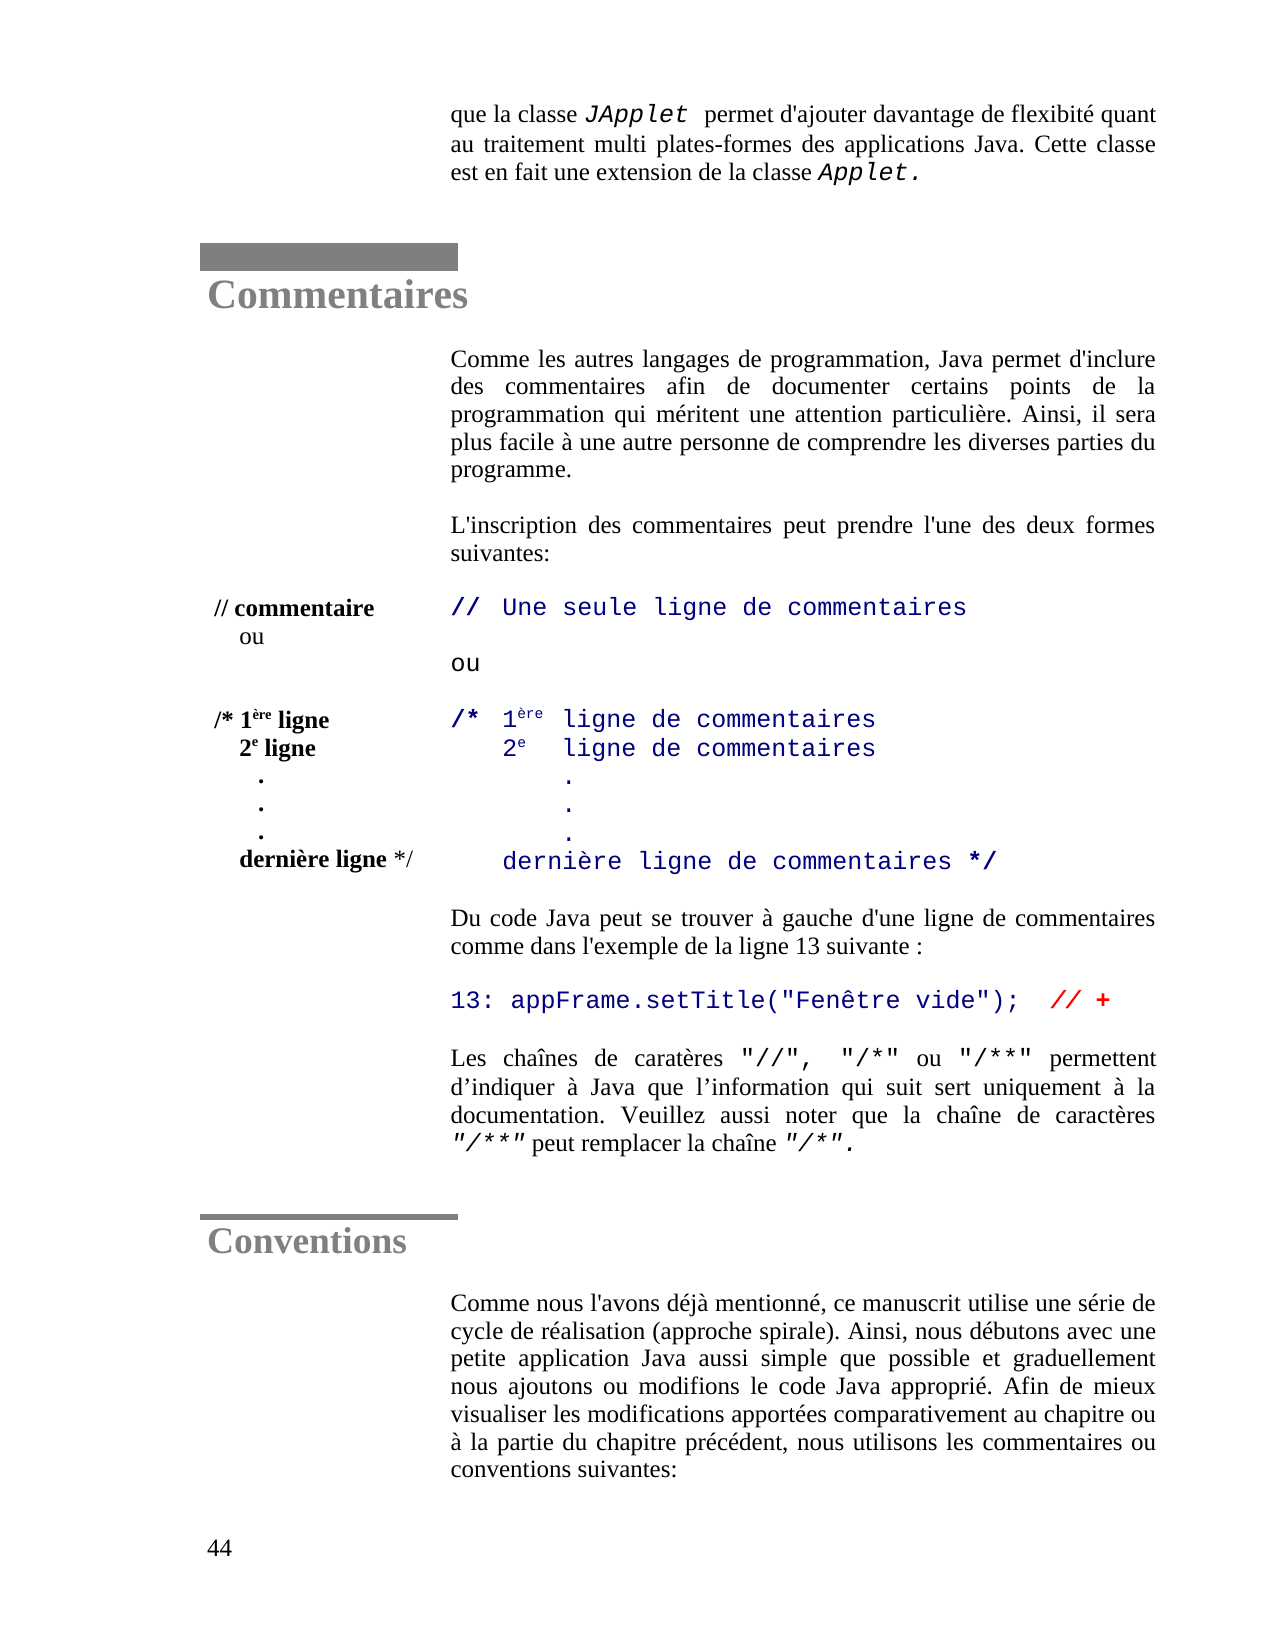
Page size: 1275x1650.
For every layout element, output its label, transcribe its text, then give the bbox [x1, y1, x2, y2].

table_header [207, 511, 443, 566]
table_header // Une seule ligne de commentaires ou /* 1ère ligne de commentaires 2e ligne de commentaires . . . dernière ligne de commentaires */ [443, 594, 1167, 877]
table_header // commentaire ou /* 1ère ligne 2e ligne . . . dernière ligne */ [207, 594, 443, 877]
table_header Comme nous l'avons déjà mentionné, ce manuscrit utilise une série de cycle de réalisation (approche spirale). Ainsi, nous débutons avec une petite application Java aussi simple que possible et graduellement nous ajoutons ou modifions le code Java approprié. Afin de mieux visualiser les modifications apportées comparativement au chapitre ou à la partie du chapitre précédent, nous utilisons les commentaires ou conventions suivantes: [443, 1289, 1164, 1483]
table_header [207, 988, 443, 1016]
table_header [200, 243, 458, 271]
table_header [200, 100, 443, 188]
table_header Du code Java peut se trouver à gauche d'une ligne de commentaires comme dans l'exemple de la ligne 13 suivante : [443, 905, 1163, 960]
table_header L'inscription des commentaires peut prendre l'une des deux formes suivantes: [443, 511, 1163, 566]
table_header Les chaînes de caratères "//", "/*" ou "/**" permettent d’indiquer à Java que l’information qui suit sert uniquement à la documentation. Veuillez aussi noter que la chaîne de caractères "/**" peut remplacer la chaîne "/*". [443, 1044, 1163, 1159]
table_header [200, 1214, 458, 1220]
subtitle Commentaires [207, 271, 1157, 317]
table_header 13: appFrame.setTitle("Fenêtre vide"); // + [443, 988, 1163, 1016]
table_header que la classe JApplet permet d'ajouter davantage de flexibité quant au traitement multi plates-formes des applications Java. Cette classe est en fait une extension de la classe Applet. [443, 100, 1164, 188]
table_header [207, 1044, 443, 1159]
subtitle Conventions [207, 1220, 1157, 1261]
table_header [207, 345, 443, 483]
table_header [200, 1289, 443, 1483]
table_header [207, 905, 443, 960]
table_header Comme les autres langages de programmation, Java permet d'inclure des commentaires afin de documenter certains points de la programmation qui méritent une attention particulière. Ainsi, il sera plus facile à une autre personne de comprendre les diverses parties du programme. [443, 345, 1163, 483]
